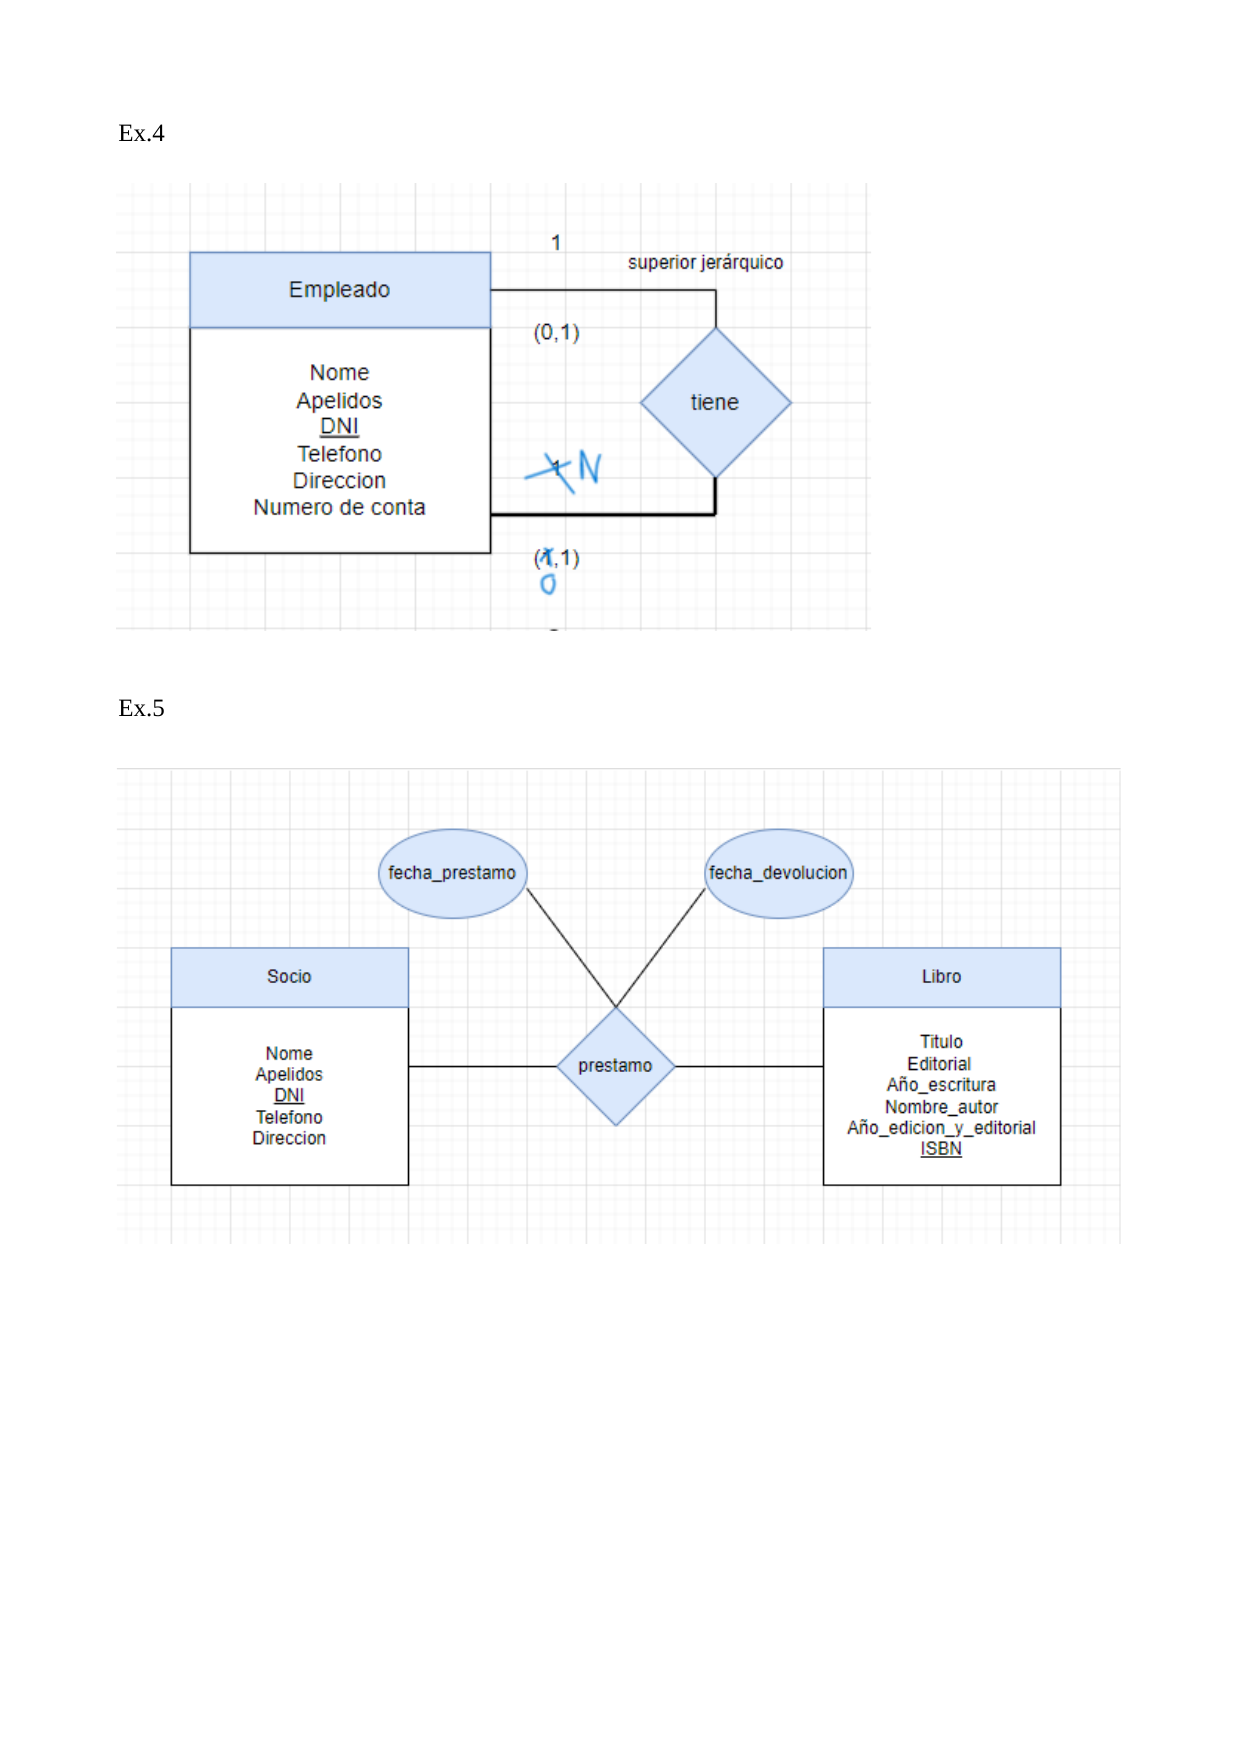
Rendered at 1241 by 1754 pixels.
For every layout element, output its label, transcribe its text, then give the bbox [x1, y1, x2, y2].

text Ex.4 [118, 118, 1122, 147]
picture [116, 768, 1121, 1244]
picture [116, 183, 872, 631]
text Ex.5 [118, 693, 1122, 722]
